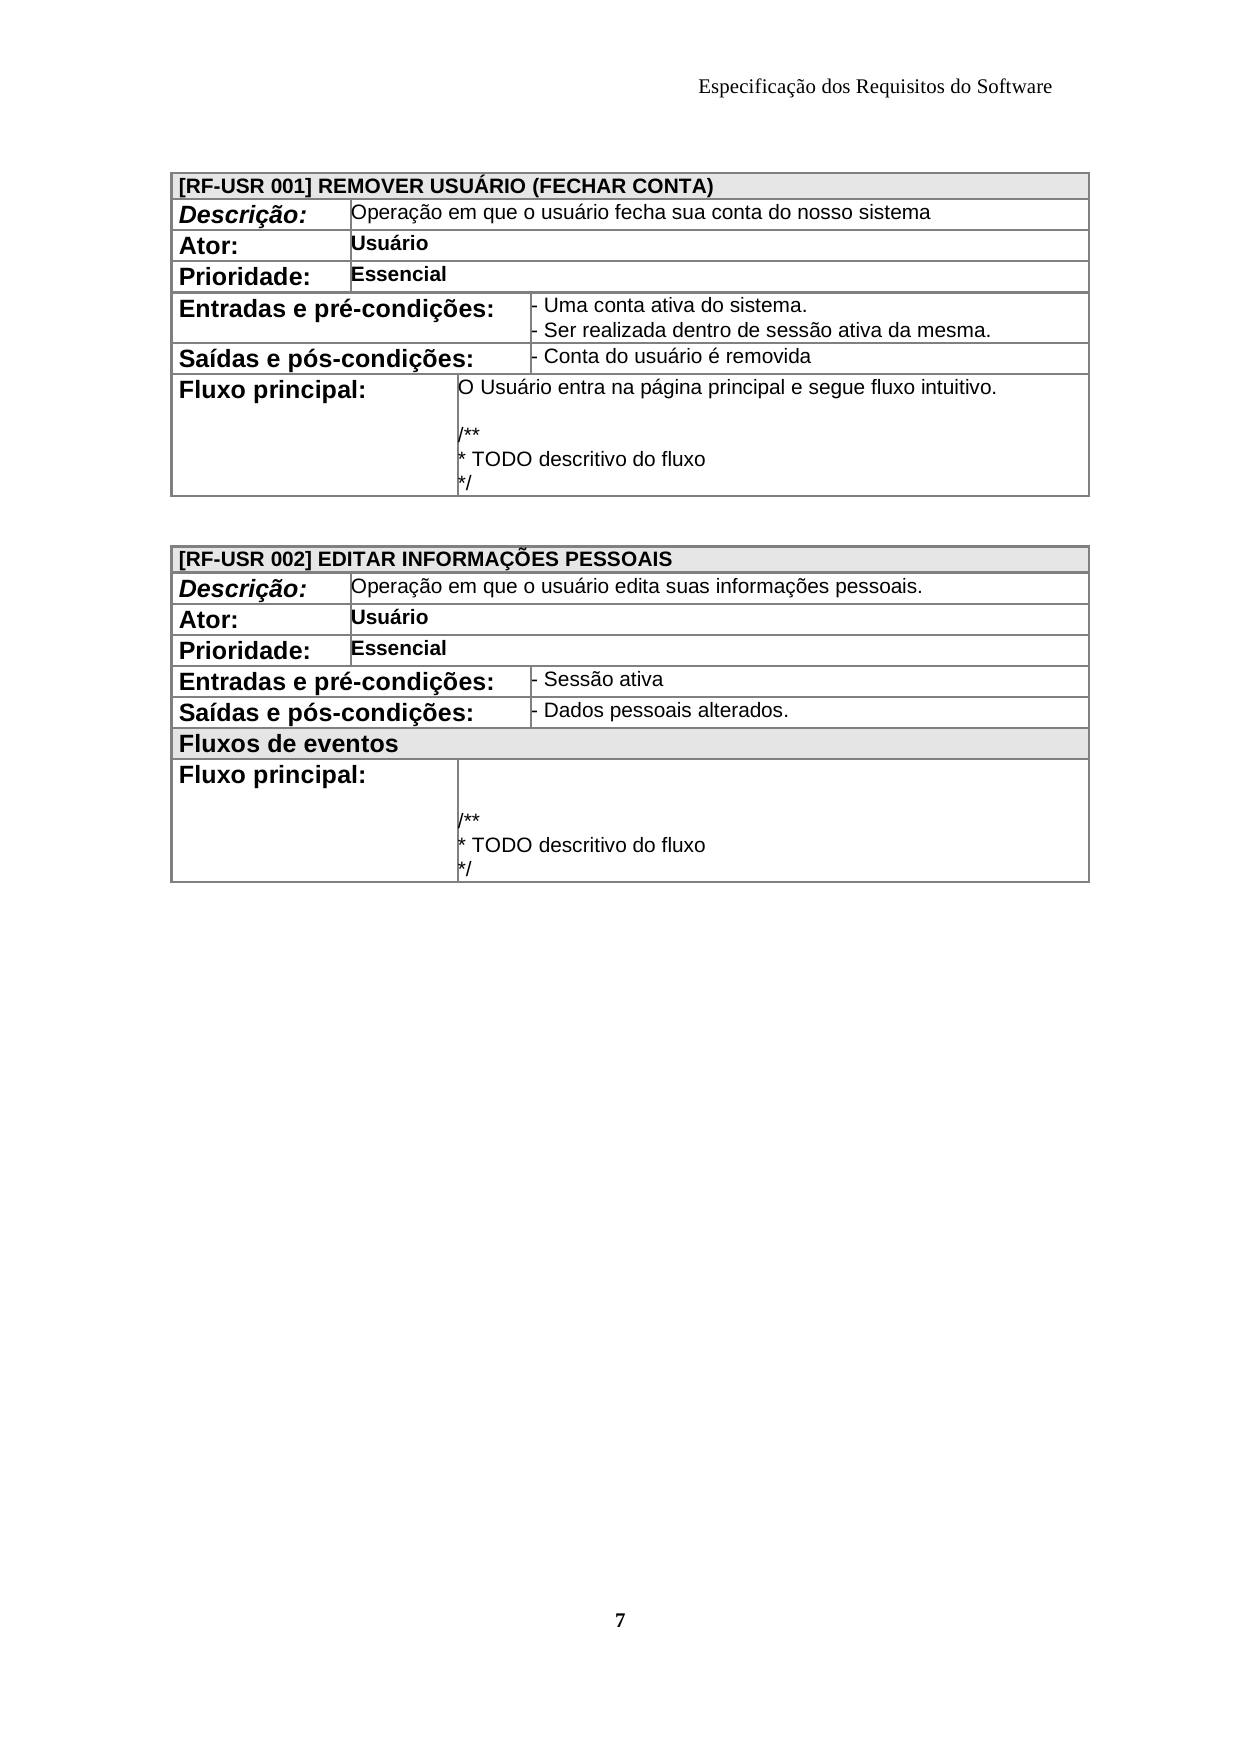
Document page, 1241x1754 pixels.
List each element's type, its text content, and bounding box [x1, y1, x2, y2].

table_cell Fluxo principal: [173, 375, 457, 495]
table_cell - Uma conta ativa do sistema. - Ser realizada dentro de sessão ativa da mesma. [532, 294, 1088, 342]
table_cell - Conta do usuário é removida [532, 344, 1088, 373]
table_cell Operação em que o usuário edita suas informações pessoais. [352, 574, 1088, 603]
table_cell Descrição: [173, 574, 350, 603]
table_cell Entradas e pré-condições: [173, 667, 530, 696]
table_cell Essencial [352, 262, 1088, 291]
table_cell Essencial [352, 636, 1088, 665]
table_cell /** * TODO descritivo do fluxo */ [459, 760, 1088, 881]
table_cell Fluxos de eventos [173, 729, 1088, 758]
table_cell Ator: [173, 231, 350, 260]
table_cell O Usuário entra na página principal e segue fluxo intuitivo. /** * TODO descritivo do fluxo */ [459, 375, 1088, 495]
table_cell Ator: [173, 605, 350, 634]
table_cell Entradas e pré-condições: [173, 294, 530, 342]
table_cell - Sessão ativa [532, 667, 1088, 696]
table_cell Usuário [352, 605, 1088, 634]
table_header [RF-USR 001] REMOVER USUÁRIO (FECHAR CONTA) [173, 174, 1088, 198]
table_cell Prioridade: [173, 262, 350, 291]
table_cell Saídas e pós-condições: [173, 344, 530, 373]
table_header [RF-USR 002] EDITAR INFORMAÇÕES PESSOAIS [173, 548, 1088, 571]
table_cell - Dados pessoais alterados. [532, 698, 1088, 727]
table_cell Descrição: [173, 200, 350, 229]
table_cell Usuário [352, 231, 1088, 260]
table_cell Operação em que o usuário fecha sua conta do nosso sistema [352, 200, 1088, 229]
table_cell Saídas e pós-condições: [173, 698, 530, 727]
table_cell Fluxo principal: [173, 760, 457, 881]
table_cell Prioridade: [173, 636, 350, 665]
